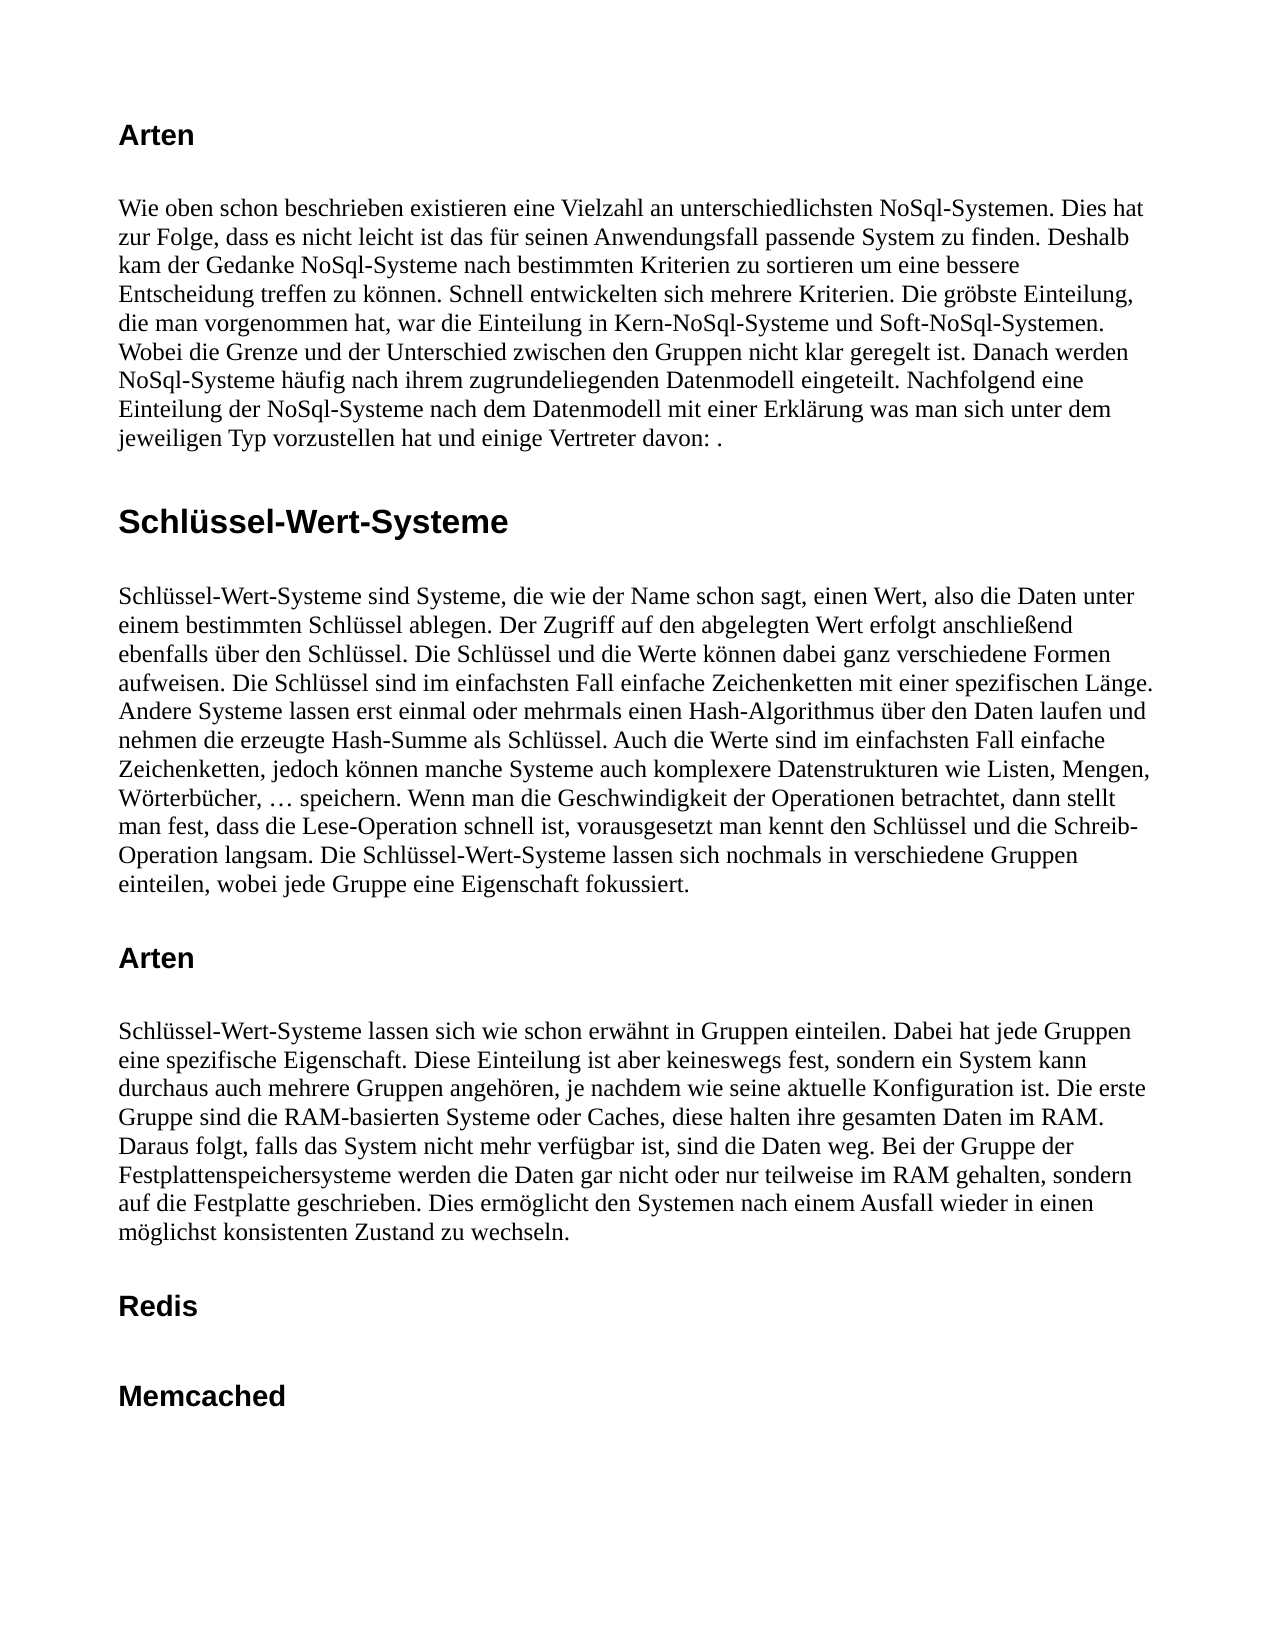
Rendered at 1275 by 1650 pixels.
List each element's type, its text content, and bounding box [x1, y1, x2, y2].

text Wie oben schon beschrieben existieren eine Vielzahl an unterschiedlichsten NoSql-Systemen. Dies hat zur Folge, dass es nicht leicht ist das für seinen Anwendungsfall passende System zu finden. Deshalb kam der Gedanke NoSql-Systeme nach bestimmten Kriterien zu sortieren um eine bessere Entscheidung treffen zu können. Schnell entwickelten sich mehrere Kriterien. Die gröbste Einteilung, die man vorgenommen hat, war die Einteilung in Kern-NoSql-Systeme und Soft-NoSql-Systemen. Wobei die Grenze und der Unterschied zwischen den Gruppen nicht klar geregelt ist. Danach werden NoSql-Systeme häufig nach ihrem zugrundeliegenden Datenmodell eingeteilt. Nachfolgend eine Einteilung der NoSql-Systeme nach dem Datenmodell mit einer Erklärung was man sich unter dem jeweiligen Typ vorzustellen hat und einige Vertreter davon: . [118, 193, 1157, 452]
subtitle Arten [118, 941, 1157, 975]
subtitle Redis [118, 1289, 1157, 1323]
subtitle Arten [118, 118, 1157, 152]
text Schlüssel-Wert-Systeme lassen sich wie schon erwähnt in Gruppen einteilen. Dabei hat jede Gruppen eine spezifische Eigenschaft. Diese Einteilung ist aber keineswegs fest, sondern ein System kann durchaus auch mehrere Gruppen angehören, je nachdem wie seine aktuelle Konfiguration ist. Die erste Gruppe sind die RAM-basierten Systeme oder Caches, diese halten ihre gesamten Daten im RAM. Daraus folgt, falls das System nicht mehr verfügbar ist, sind die Daten weg. Bei der Gruppe der Festplattenspeichersysteme werden die Daten gar nicht oder nur teilweise im RAM gehalten, sondern auf die Festplatte geschrieben. Dies ermöglicht den Systemen nach einem Ausfall wieder in einen möglichst konsistenten Zustand zu wechseln. [118, 1016, 1157, 1246]
subtitle Schlüssel-Wert-Systeme [118, 501, 1157, 540]
text Schlüssel-Wert-Systeme sind Systeme, die wie der Name schon sagt, einen Wert, also die Daten unter einem bestimmten Schlüssel ablegen. Der Zugriff auf den abgelegten Wert erfolgt anschließend ebenfalls über den Schlüssel. Die Schlüssel und die Werte können dabei ganz verschiedene Formen aufweisen. Die Schlüssel sind im einfachsten Fall einfache Zeichenketten mit einer spezifischen Länge. Andere Systeme lassen erst einmal oder mehrmals einen Hash-Algorithmus über den Daten laufen und nehmen die erzeugte Hash-Summe als Schlüssel. Auch die Werte sind im einfachsten Fall einfache Zeichenketten, jedoch können manche Systeme auch komplexere Datenstrukturen wie Listen, Mengen, Wörterbücher, … speichern. Wenn man die Geschwindigkeit der Operationen betrachtet, dann stellt man fest, dass die Lese-Operation schnell ist, vorausgesetzt man kennt den Schlüssel und die Schreib-Operation langsam. Die Schlüssel-Wert-Systeme lassen sich nochmals in verschiedene Gruppen einteilen, wobei jede Gruppe eine Eigenschaft fokussiert. [118, 581, 1157, 898]
subtitle Memcached [118, 1379, 1157, 1413]
